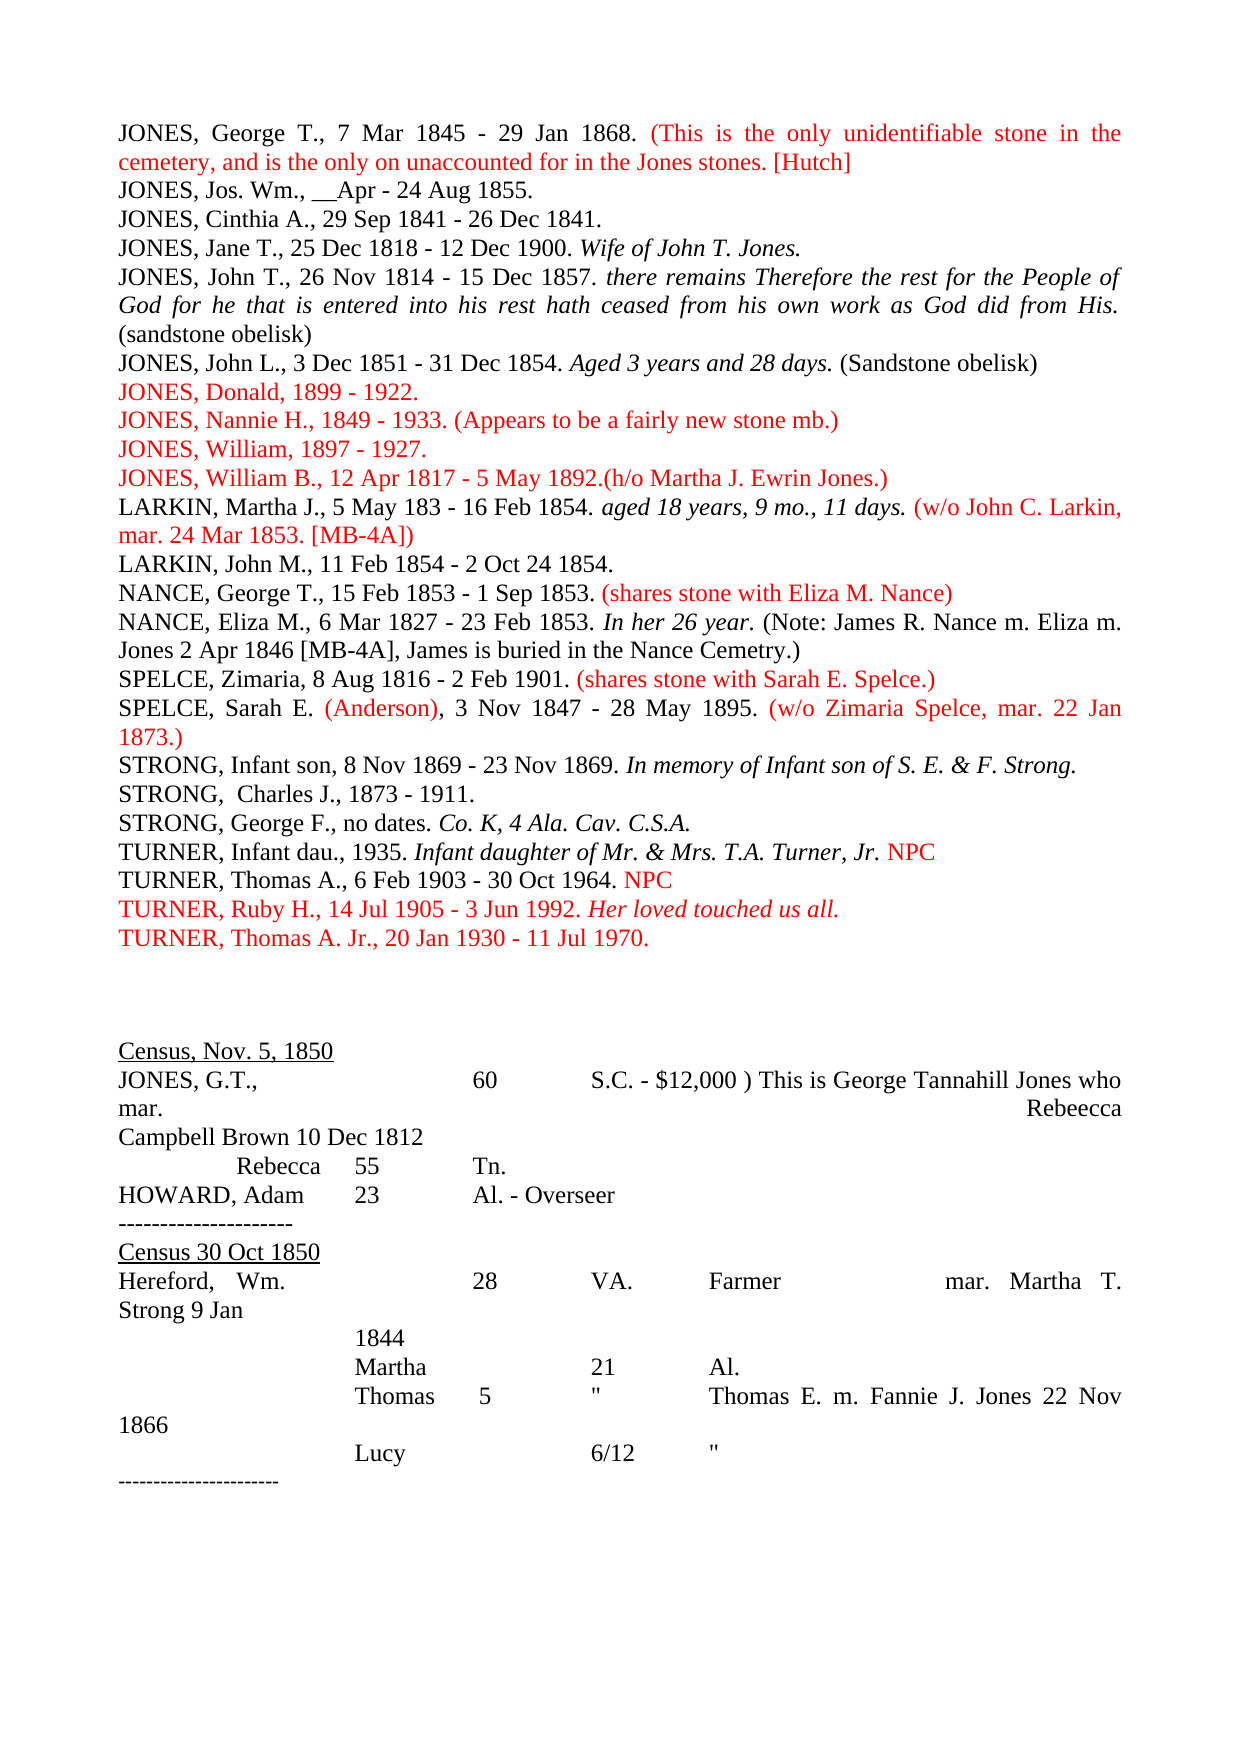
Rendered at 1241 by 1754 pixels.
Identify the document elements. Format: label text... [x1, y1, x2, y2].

text JONES, William, 1897 - 1927. [118, 434, 1122, 463]
text STRONG, Charles J., 1873 - 1911. [118, 779, 1122, 808]
text JONES, William B., 12 Apr 1817 - 5 May 1892.(h/o Martha J. Ewrin Jones.) [118, 463, 1122, 492]
text HOWARD, Adam 23 Al. - Overseer [118, 1180, 1122, 1208]
text STRONG, George F., no dates. Co. K, 4 Ala. Cav. C.S.A. [118, 808, 1122, 837]
text NANCE, Eliza M., 6 Mar 1827 - 23 Feb 1853. In her 26 year. (Note: James R. Nance m. Eliza m. Jones 2 Apr 1846 [MB-4A], James is buried in the Nance Cemetry.) [118, 607, 1122, 664]
text ----------------------- [118, 1467, 1122, 1495]
text JONES, John L., 3 Dec 1851 - 31 Dec 1854. Aged 3 years and 28 days. (Sandstone obelisk) [118, 348, 1122, 377]
text TURNER, Infant dau., 1935. Infant daughter of Mr. & Mrs. T.A. Turner, Jr. NPC [118, 837, 1122, 866]
text JONES, Jane T., 25 Dec 1818 - 12 Dec 1900. Wife of John T. Jones. [118, 233, 1122, 262]
text SPELCE, Sarah E. (Anderson), 3 Nov 1847 - 28 May 1895. (w/o Zimaria Spelce, mar. 22 Jan 1873.) [118, 693, 1122, 751]
text LARKIN, Martha J., 5 May 183 - 16 Feb 1854. aged 18 years, 9 mo., 11 days. (w/o John C. Larkin, mar. 24 Mar 1853. [MB-4A]) [118, 492, 1122, 549]
text JONES, Nannie H., 1849 - 1933. (Appears to be a fairly new stone mb.) [118, 406, 1122, 434]
text LARKIN, John M., 11 Feb 1854 - 2 Oct 24 1854. [118, 549, 1122, 578]
text JONES, Donald, 1899 - 1922. [118, 377, 1122, 406]
text Martha 21 Al. [118, 1352, 1122, 1381]
text TURNER, Ruby H., 14 Jul 1905 - 3 Jun 1992. Her loved touched us all. [118, 894, 1122, 923]
text JONES, George T., 7 Mar 1845 - 29 Jan 1868. (This is the only unidentifiable stone in the cemetery, and is the only on unaccounted for in the Jones stones. [Hutch] [118, 118, 1122, 176]
text NANCE, George T., 15 Feb 1853 - 1 Sep 1853. (shares stone with Eliza M. Nance) [118, 578, 1122, 607]
text JONES, John T., 26 Nov 1814 - 15 Dec 1857. there remains Therefore the rest for the People of God for he that is entered into his rest hath ceased from his own work as God did from His. (sandstone obelisk) [118, 262, 1122, 348]
text SPELCE, Zimaria, 8 Aug 1816 - 2 Feb 1901. (shares stone with Sarah E. Spelce.) [118, 664, 1122, 693]
text TURNER, Thomas A. Jr., 20 Jan 1930 - 11 Jul 1970. [118, 923, 1122, 952]
text Census, Nov. 5, 1850 [118, 1036, 1122, 1065]
text Hereford, Wm. 28 VA. Farmer mar. Martha T. Strong 9 Jan 1844 [118, 1266, 1122, 1352]
text Census 30 Oct 1850 [118, 1237, 1122, 1266]
text --------------------- [118, 1208, 1122, 1237]
text STRONG, Infant son, 8 Nov 1869 - 23 Nov 1869. In memory of Infant son of S. E. & F. Strong. [118, 751, 1122, 779]
text JONES, G.T., 60 S.C. - $12,000 ) This is George Tannahill Jones who mar. Rebeecca Campbell Brown 10 Dec 1812 [118, 1065, 1122, 1151]
text Lucy 6/12 " [118, 1438, 1122, 1467]
text TURNER, Thomas A., 6 Feb 1903 - 30 Oct 1964. NPC [118, 866, 1122, 894]
text Rebecca 55 Tn. [118, 1151, 1122, 1180]
text JONES, Cinthia A., 29 Sep 1841 - 26 Dec 1841. [118, 204, 1122, 233]
text Thomas 5 " Thomas E. m. Fannie J. Jones 22 Nov 1866 [118, 1381, 1122, 1438]
text JONES, Jos. Wm., __Apr - 24 Aug 1855. [118, 176, 1122, 204]
